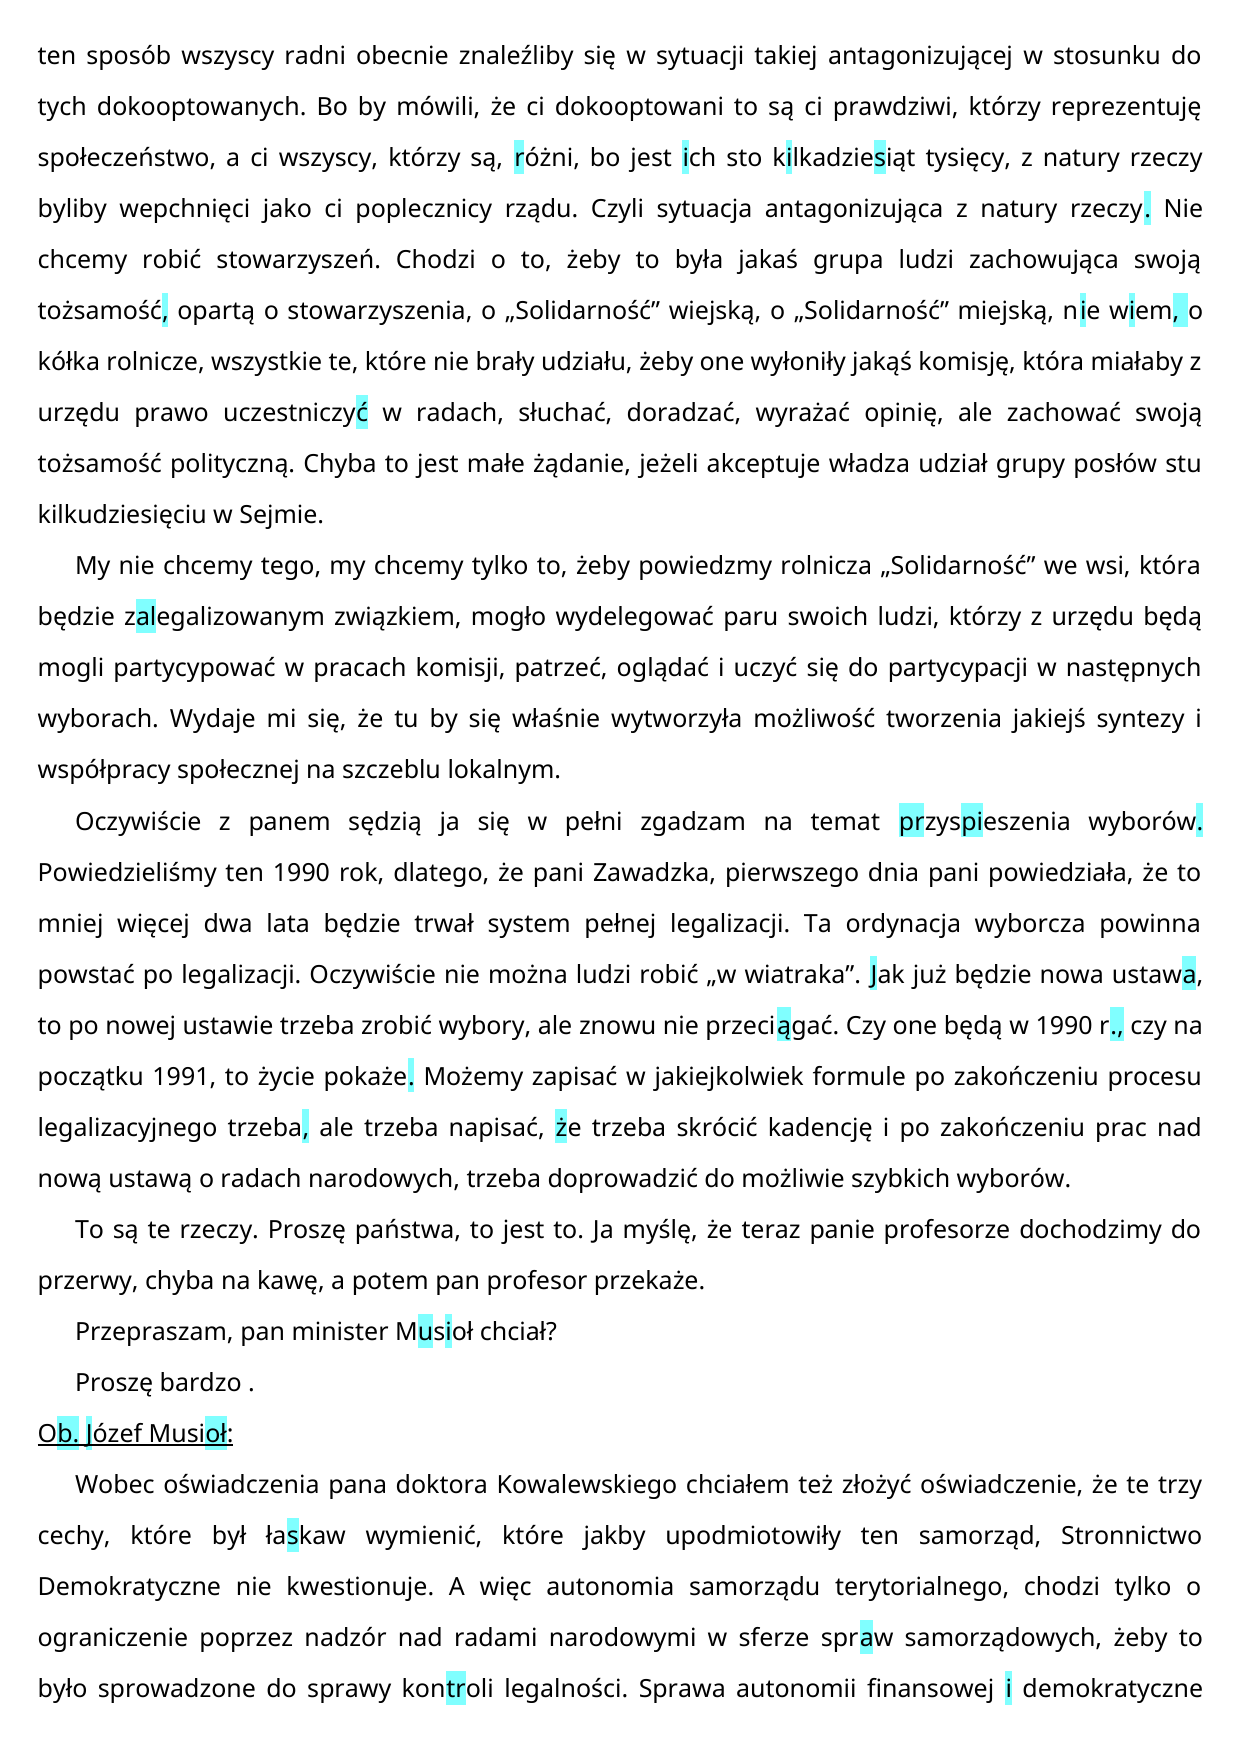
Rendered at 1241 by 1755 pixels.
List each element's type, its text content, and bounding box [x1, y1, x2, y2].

text Proszę bardzo . [37, 1364, 1203, 1399]
text ten sposób wszyscy radni obecnie znaleźliby się w sytuacji takiej antagonizującej w stosunku do tych dokooptowanych. Bo by mówili, że ci dokooptowani to są ci prawdziwi, którzy reprezentuję społeczeństwo, a ci wszyscy, którzy są, różni, bo jest ich sto kilkadziesiąt tysięcy, z natury rzeczy byliby wepchnięci jako ci poplecznicy rządu. Czyli sytuacja antagonizująca z natury rzeczy. Nie chcemy robić stowarzyszeń. Chodzi o to, żeby to była jakaś grupa ludzi zachowująca swoją tożsamość, opartą o stowarzyszenia, o „Solidarność” wiejską, o „Solidarność” miejską, nie wiem, o kółka rolnicze, wszystkie te, które nie brały udziału, żeby one wyłoniły jakąś komisję, która miałaby z urzędu prawo uczestniczyć w radach, słuchać, doradzać, wyrażać opinię, ale zachować swoją tożsamość polityczną. Chyba to jest małe żądanie, jeżeli akceptuje władza udział grupy posłów stu kilkudziesięciu w Sejmie. [37, 37, 1203, 531]
text Ob. Józef Musioł: [37, 1416, 1203, 1450]
text My nie chcemy tego, my chcemy tylko to, żeby powiedzmy rolnicza „Solidarność” we wsi, która będzie zalegalizowanym związkiem, mogło wydelegować paru swoich ludzi, którzy z urzędu będą mogli partycypować w pracach komisji, patrzeć, oglądać i uczyć się do partycypacji w następnych wyborach. Wydaje mi się, że tu by się właśnie wytworzyła możliwość tworzenia jakiejś syntezy i współpracy społecznej na szczeblu lokalnym. [37, 548, 1203, 786]
text Oczywiście z panem sędzią ja się w pełni zgadzam na temat przyspieszenia wyborów. Powiedzieliśmy ten 1990 rok, dlatego, że pani Zawadzka, pierwszego dnia pani powiedziała, że to mniej więcej dwa lata będzie trwał system pełnej legalizacji. Ta ordynacja wyborcza powinna powstać po legalizacji. Oczywiście nie można ludzi robić „w wiatraka”. Jak już będzie nowa ustawa, to po nowej ustawie trzeba zrobić wybory, ale znowu nie przeciągać. Czy one będą w 1990 r., czy na początku 1991, to życie pokaże. Możemy zapisać w jakiejkolwiek formule po zakończeniu procesu legalizacyjnego trzeba, ale trzeba napisać, że trzeba skrócić kadencję i po zakończeniu prac nad nową ustawą o radach narodowych, trzeba doprowadzić do możliwie szybkich wyborów. [37, 803, 1203, 1194]
text Przepraszam, pan minister Musioł chciał? [37, 1313, 1203, 1348]
text Wobec oświadczenia pana doktora Kowalewskiego chciałem też złożyć oświadczenie, że te trzy cechy, które był łaskaw wymienić, które jakby upodmiotowiły ten samorząd, Stronnictwo Demokratyczne nie kwestionuje. A więc autonomia samorządu terytorialnego, chodzi tylko o ograniczenie poprzez nadzór nad radami narodowymi w sferze spraw samorządowych, żeby to było sprowadzone do sprawy kontroli legalności. Sprawa autonomii finansowej i demokratyczne [37, 1467, 1203, 1705]
text To są te rzeczy. Proszę państwa, to jest to. Ja myślę, że teraz panie profesorze dochodzimy do przerwy, chyba na kawę, a potem pan profesor przekaże. [37, 1211, 1203, 1297]
